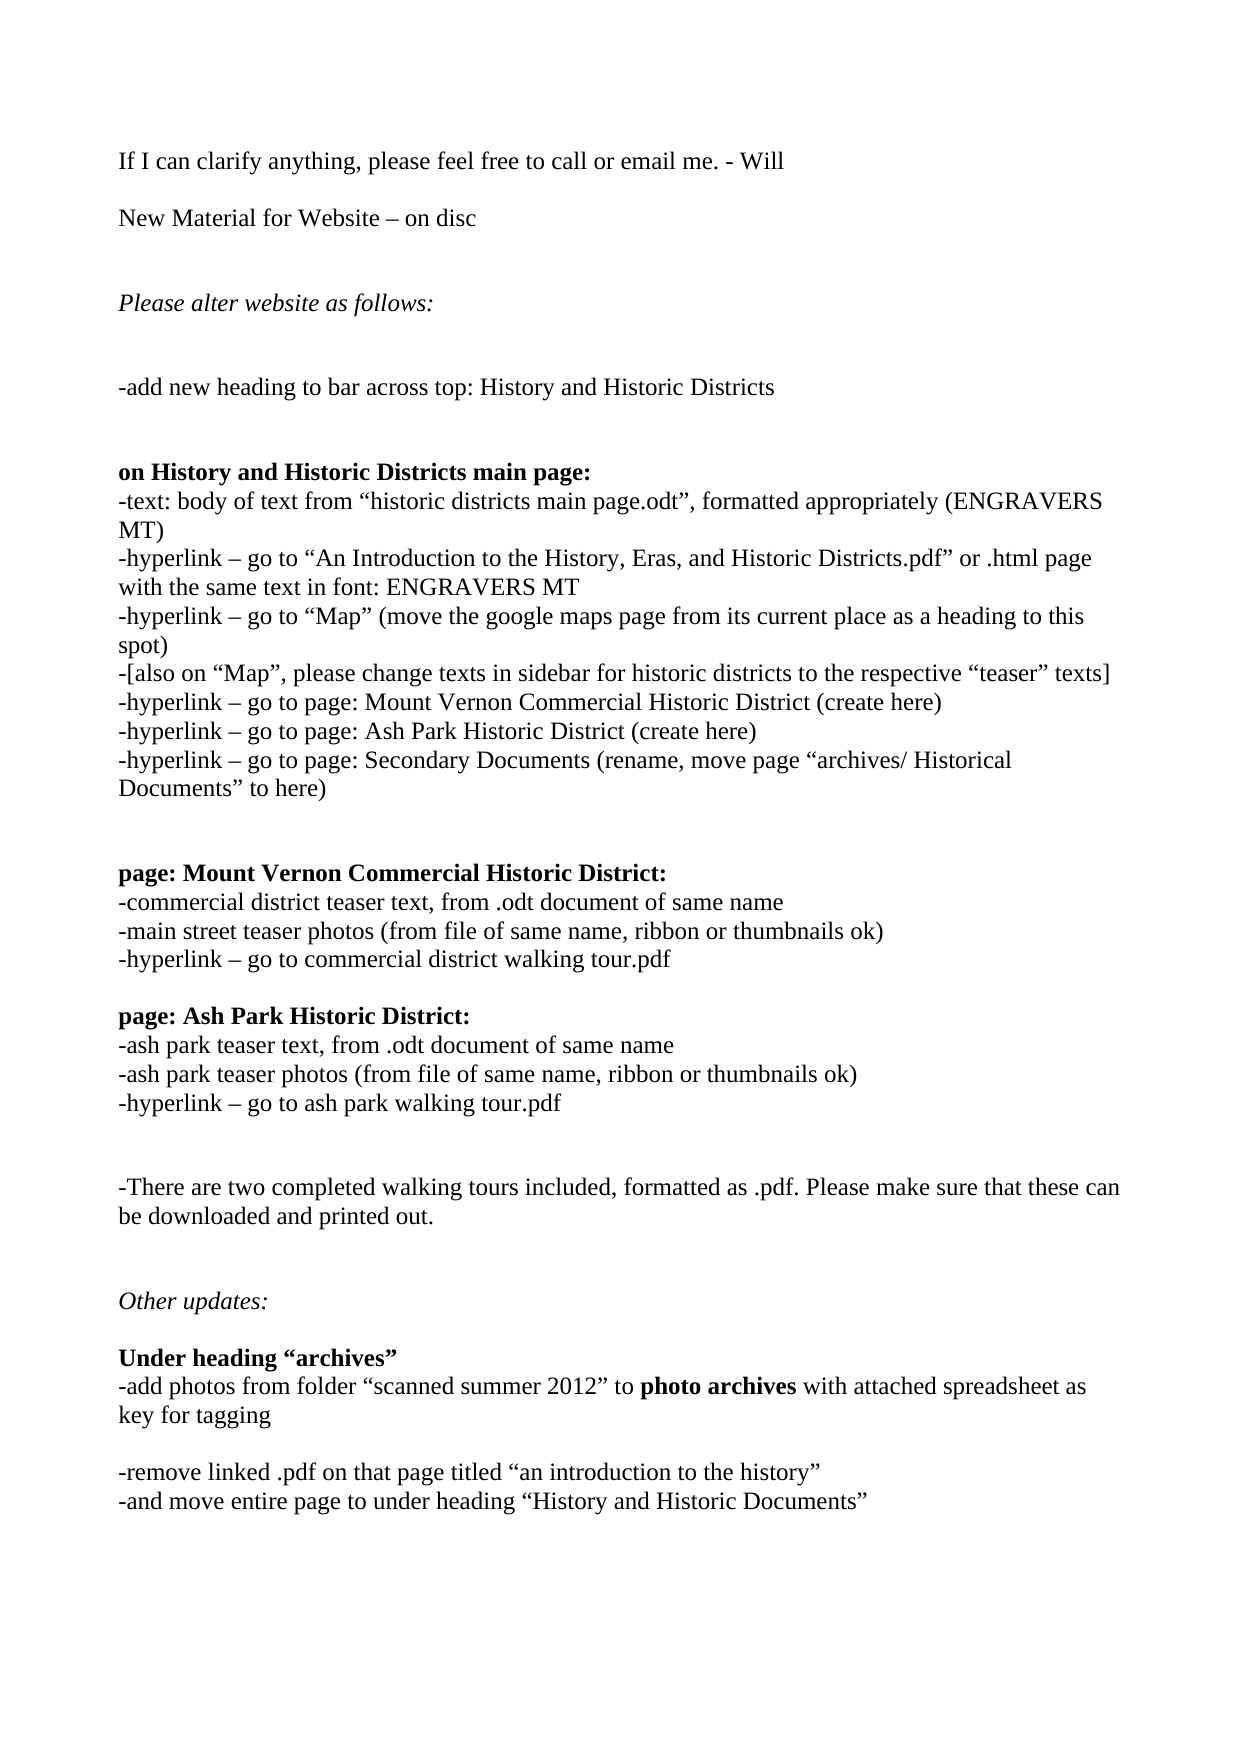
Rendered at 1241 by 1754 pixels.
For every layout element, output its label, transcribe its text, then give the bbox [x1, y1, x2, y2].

text -hyperlink – go to page: Mount Vernon Commercial Historic District (create here) [118, 687, 1122, 716]
text New Material for Website – on disc [118, 203, 1122, 232]
text -hyperlink – go to “An Introduction to the History, Eras, and Historic Districts.pdf” or .html page with the same text in font: ENGRAVERS MT [118, 543, 1122, 601]
text -text: body of text from “historic districts main page.odt”, formatted appropriately (ENGRAVERS MT) [118, 486, 1122, 543]
text -add new heading to bar across top: History and Historic Districts [118, 372, 1122, 401]
text page: Ash Park Historic District: [118, 1001, 1122, 1030]
text -add photos from folder “scanned summer 2012” to photo archives with attached spreadsheet as key for tagging [118, 1371, 1122, 1429]
text -There are two completed walking tours included, formatted as .pdf. Please make sure that these can be downloaded and printed out. [118, 1172, 1122, 1230]
text page: Mount Vernon Commercial Historic District: [118, 858, 1122, 887]
text -[also on “Map”, please change texts in sidebar for historic districts to the respective “teaser” texts] [118, 658, 1122, 687]
text -hyperlink – go to “Map” (move the google maps page from its current place as a heading to this spot) [118, 601, 1122, 658]
text If I can clarify anything, please feel free to call or email me. - Will [118, 146, 1122, 175]
text -hyperlink – go to ash park walking tour.pdf [118, 1088, 1122, 1116]
text -ash park teaser text, from .odt document of same name [118, 1030, 1122, 1059]
text Please alter website as follows: [118, 288, 1122, 316]
text -hyperlink – go to page: Secondary Documents (rename, move page “archives/ Historical Documents” to here) [118, 745, 1122, 802]
text Under heading “archives” [118, 1343, 1122, 1371]
text -ash park teaser photos (from file of same name, ribbon or thumbnails ok) [118, 1059, 1122, 1088]
text -hyperlink – go to page: Ash Park Historic District (create here) [118, 716, 1122, 745]
text on History and Historic Districts main page: [118, 457, 1122, 486]
text -hyperlink – go to commercial district walking tour.pdf [118, 944, 1122, 973]
text -main street teaser photos (from file of same name, ribbon or thumbnails ok) [118, 916, 1122, 944]
text -commercial district teaser text, from .odt document of same name [118, 887, 1122, 916]
text -and move entire page to under heading “History and Historic Documents” [118, 1486, 1122, 1514]
text -remove linked .pdf on that page titled “an introduction to the history” [118, 1457, 1122, 1486]
text Other updates: [118, 1286, 1122, 1315]
